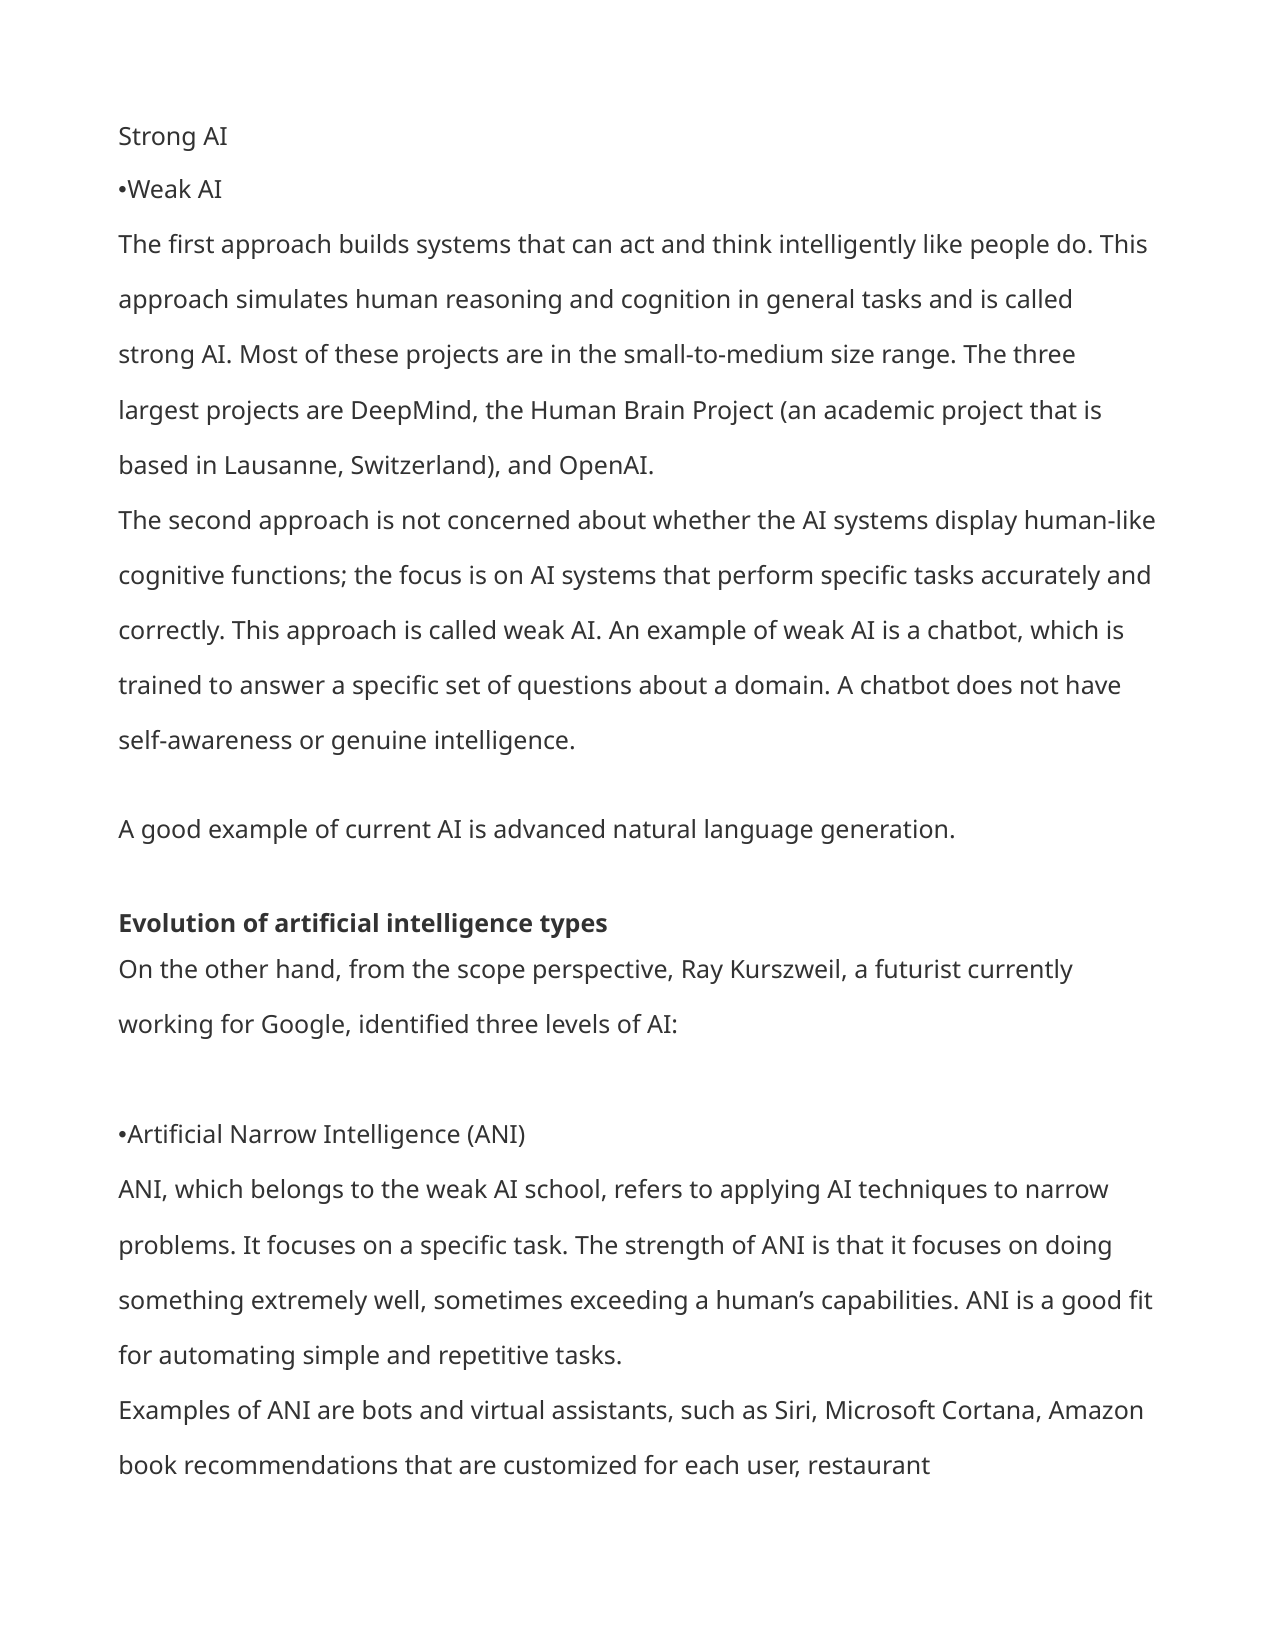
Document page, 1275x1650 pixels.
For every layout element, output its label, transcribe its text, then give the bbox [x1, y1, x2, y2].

list ANI, which belongs to the weak AI school, refers to applying AI techniques to narrow problems. It focuses on a specific task. The strength of ANI is that it focuses on doing something extremely well, sometimes exceeding a human’s capabilities. ANI is a good fit for automating simple and repetitive tasks. [118, 1172, 1157, 1372]
list Examples of ANI are bots and virtual assistants, such as Siri, Microsoft Cortana, Amazon book recommendations that are customized for each user, restaurant [118, 1393, 1157, 1482]
subtitle Evolution of artificial intelligence types [118, 905, 1157, 939]
list Artificial Narrow Intelligence (ANI) [118, 1117, 1157, 1151]
text A good example of current AI is advanced natural language generation. [118, 812, 1157, 846]
text Strong AI [118, 118, 1157, 152]
text On the other hand, from the scope perspective, Ray Kurszweil, a futurist currently working for Google, identified three levels of AI: [118, 952, 1157, 1041]
list Weak AI [118, 172, 1157, 206]
text The first approach builds systems that can act and think intelligently like people do. This approach simulates human reasoning and cognition in general tasks and is called strong AI. Most of these projects are in the small-to-medium size range. The three largest projects are DeepMind, the Human Brain Project (an academic project that is based in Lausanne, Switzerland), and OpenAI. [118, 227, 1157, 481]
text The second approach is not concerned about whether the AI systems display human-like cognitive functions; the focus is on AI systems that perform specific tasks accurately and correctly. This approach is called weak AI. An example of weak AI is a chatbot, which is trained to answer a specific set of questions about a domain. A chatbot does not have self-awareness or genuine intelligence. [118, 502, 1157, 757]
